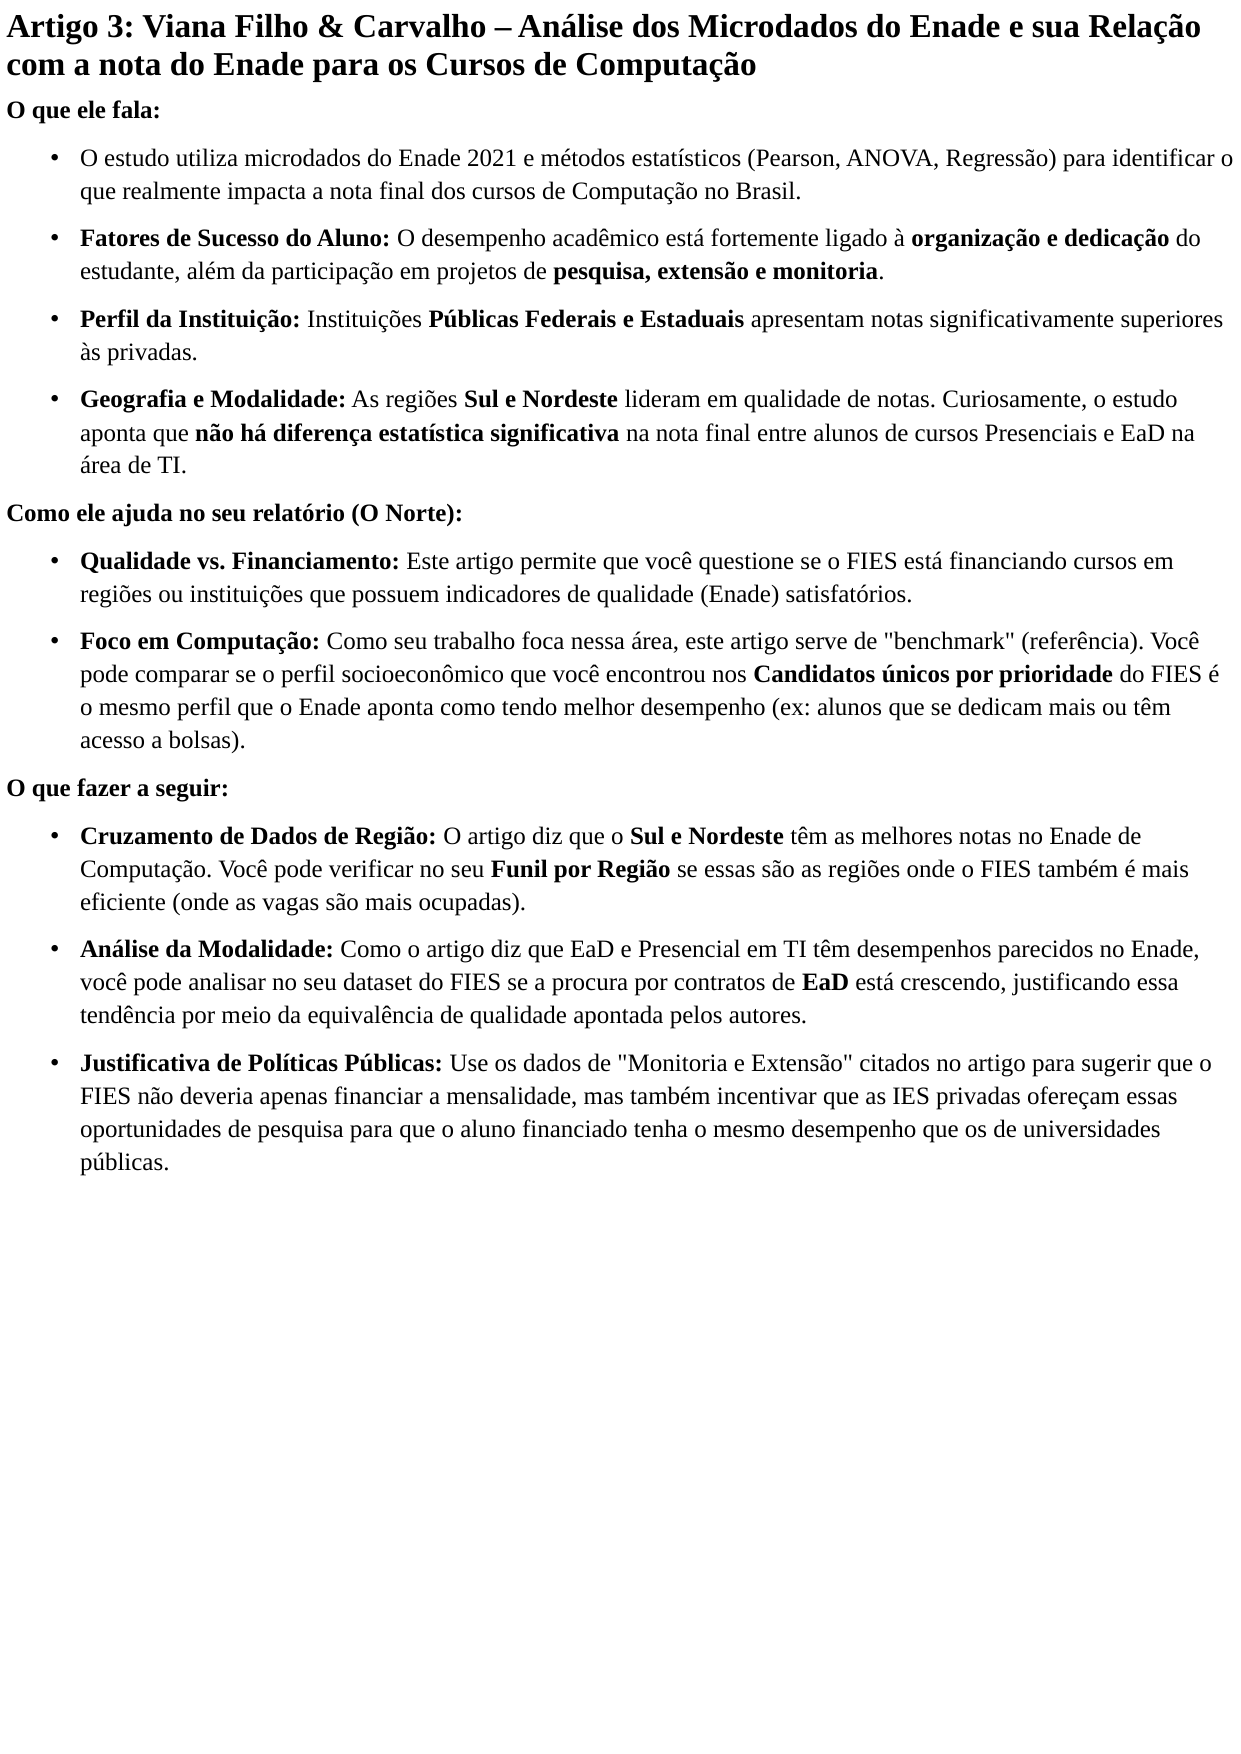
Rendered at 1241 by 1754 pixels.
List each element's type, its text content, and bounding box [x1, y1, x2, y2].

list Justificativa de Políticas Públicas: Use os dados de "Monitoria e Extensão" citados no artigo para sugerir que o FIES não deveria apenas financiar a mensalidade, mas também incentivar que as IES privadas ofereçam essas oportunidades de pesquisa para que o aluno financiado tenha o mesmo desempenho que os de universidades públicas. [50, 1048, 1234, 1176]
list Cruzamento de Dados de Região: O artigo diz que o Sul e Nordeste têm as melhores notas no Enade de Computação. Você pode verificar no seu Funil por Região se essas são as regiões onde o FIES também é mais eficiente (onde as vagas são mais ocupadas). [50, 821, 1234, 916]
list Análise da Modalidade: Como o artigo diz que EaD e Presencial em TI têm desempenhos parecidos no Enade, você pode analisar no seu dataset do FIES se a procura por contratos de EaD está crescendo, justificando essa tendência por meio da equivalência de qualidade apontada pelos autores. [50, 934, 1234, 1029]
list Perfil da Instituição: Instituições Públicas Federais e Estaduais apresentam notas significativamente superiores às privadas. [50, 304, 1234, 366]
text Como ele ajuda no seu relatório (O Norte): [6, 498, 1234, 527]
list Qualidade vs. Financiamento: Este artigo permite que você questione se o FIES está financiando cursos em regiões ou instituições que possuem indicadores de qualidade (Enade) satisfatórios. [50, 546, 1234, 608]
list Foco em Computação: Como seu trabalho foca nessa área, este artigo serve de "benchmark" (referência). Você pode comparar se o perfil socioeconômico que você encontrou nos Candidatos únicos por prioridade do FIES é o mesmo perfil que o Enade aponta como tendo melhor desempenho (ex: alunos que se dedicam mais ou têm acesso a bolsas). [50, 626, 1234, 754]
list O estudo utiliza microdados do Enade 2021 e métodos estatísticos (Pearson, ANOVA, Regressão) para identificar o que realmente impacta a nota final dos cursos de Computação no Brasil. [50, 143, 1234, 204]
subtitle Artigo 3: Viana Filho & Carvalho – Análise dos Microdados do Enade e sua Relação com a nota do Enade para os Cursos de Computação [6, 6, 1234, 83]
text O que fazer a seguir: [6, 773, 1234, 802]
list Fatores de Sucesso do Aluno: O desempenho acadêmico está fortemente ligado à organização e dedicação do estudante, além da participação em projetos de pesquisa, extensão e monitoria. [50, 223, 1234, 285]
text O que ele fala: [6, 95, 1234, 124]
list Geografia e Modalidade: As regiões Sul e Nordeste lideram em qualidade de notas. Curiosamente, o estudo aponta que não há diferença estatística significativa na nota final entre alunos de cursos Presenciais e EaD na área de TI. [50, 384, 1234, 479]
